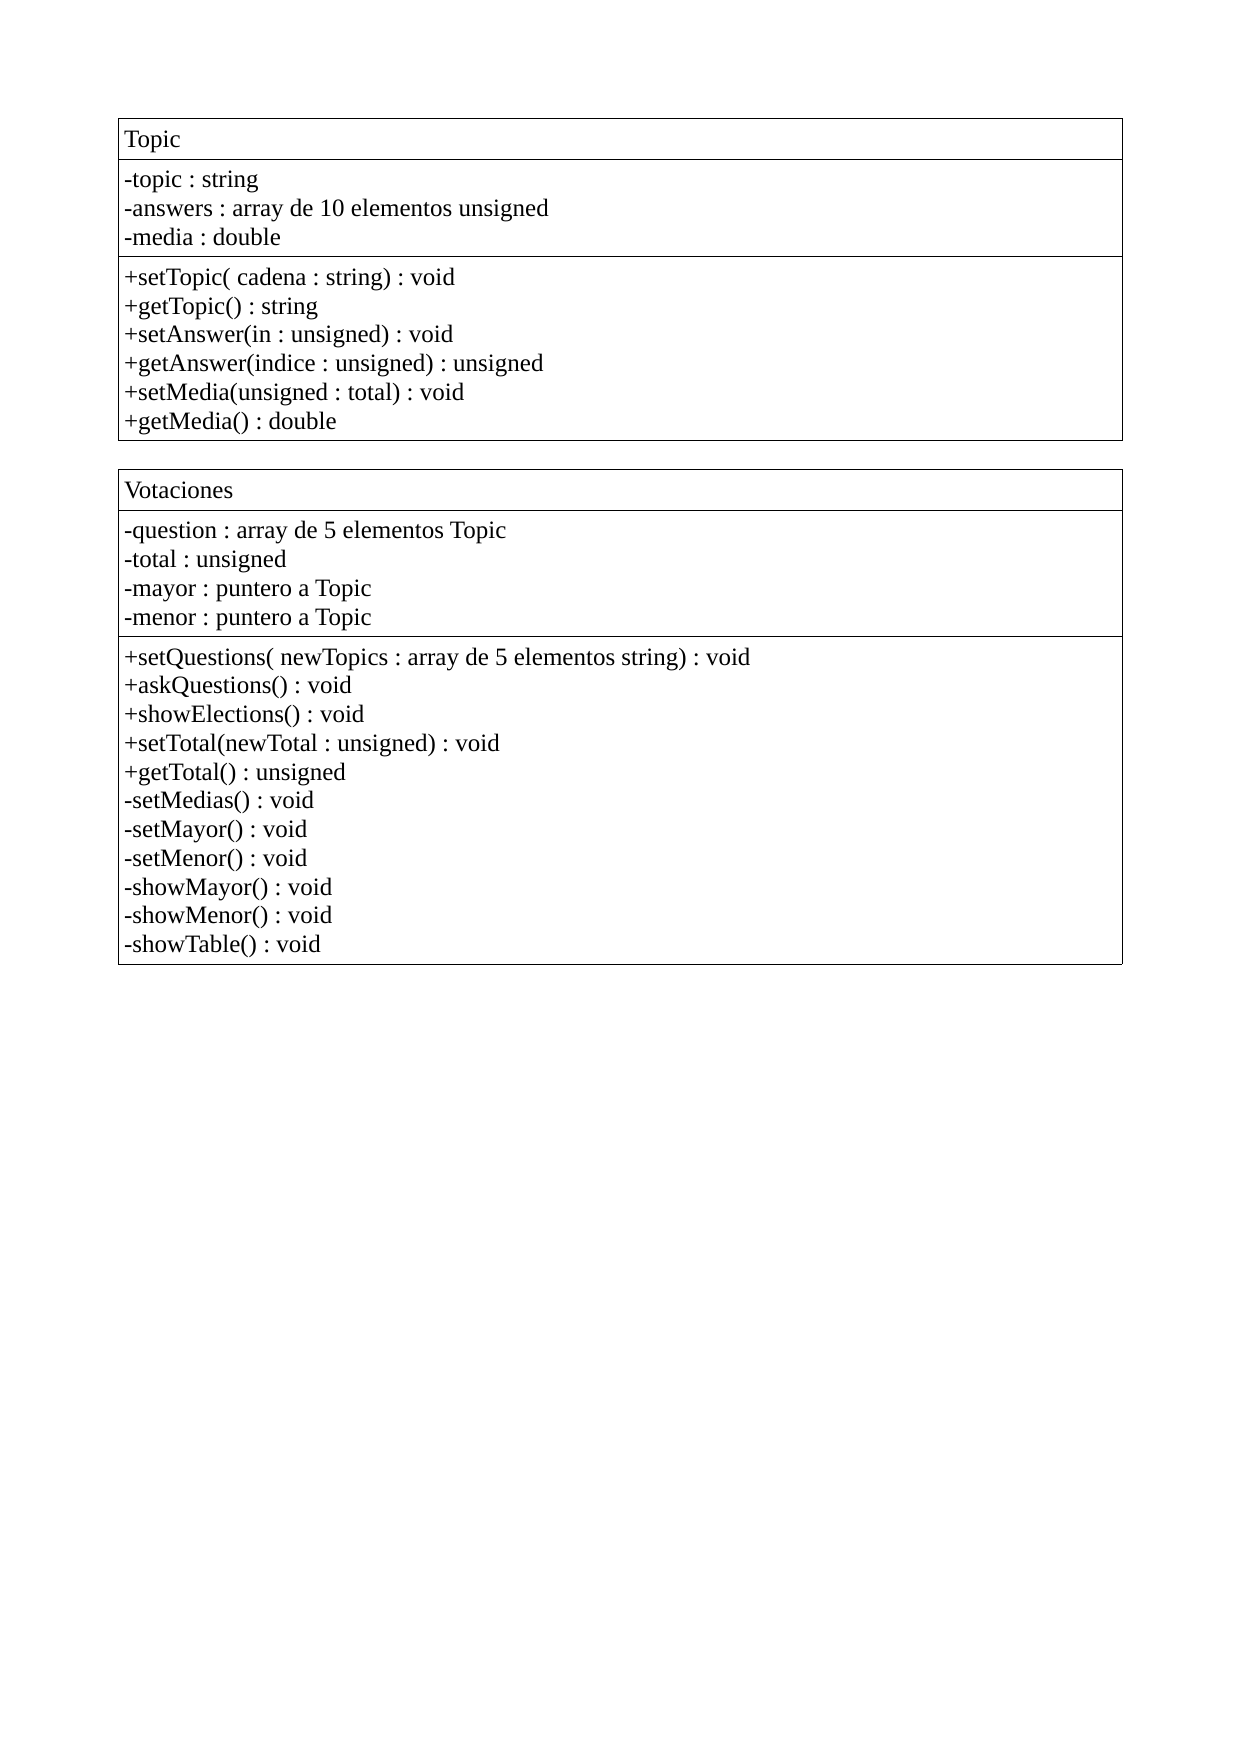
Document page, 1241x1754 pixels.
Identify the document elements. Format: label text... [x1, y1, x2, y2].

table_cell -question : array de 5 elementos Topic -total : unsigned -mayor : puntero a Topic -menor : puntero a Topic [119, 511, 1122, 636]
table_cell -topic : string -answers : array de 10 elementos unsigned -media : double [119, 160, 1122, 256]
table_cell +setTopic( cadena : string) : void +getTopic() : string +setAnswer(in : unsigned) : void +getAnswer(indice : unsigned) : unsigned +setMedia(unsigned : total) : void +getMedia() : double [119, 257, 1122, 440]
table_header Votaciones [119, 470, 1122, 509]
table_header Topic [119, 119, 1122, 158]
table_cell +setQuestions( newTopics : array de 5 elementos string) : void +askQuestions() : void +showElections() : void +setTotal(newTotal : unsigned) : void +getTotal() : unsigned -setMedias() : void -setMayor() : void -setMenor() : void -showMayor() : void -showMenor() : void -showTable() : void [119, 637, 1122, 964]
